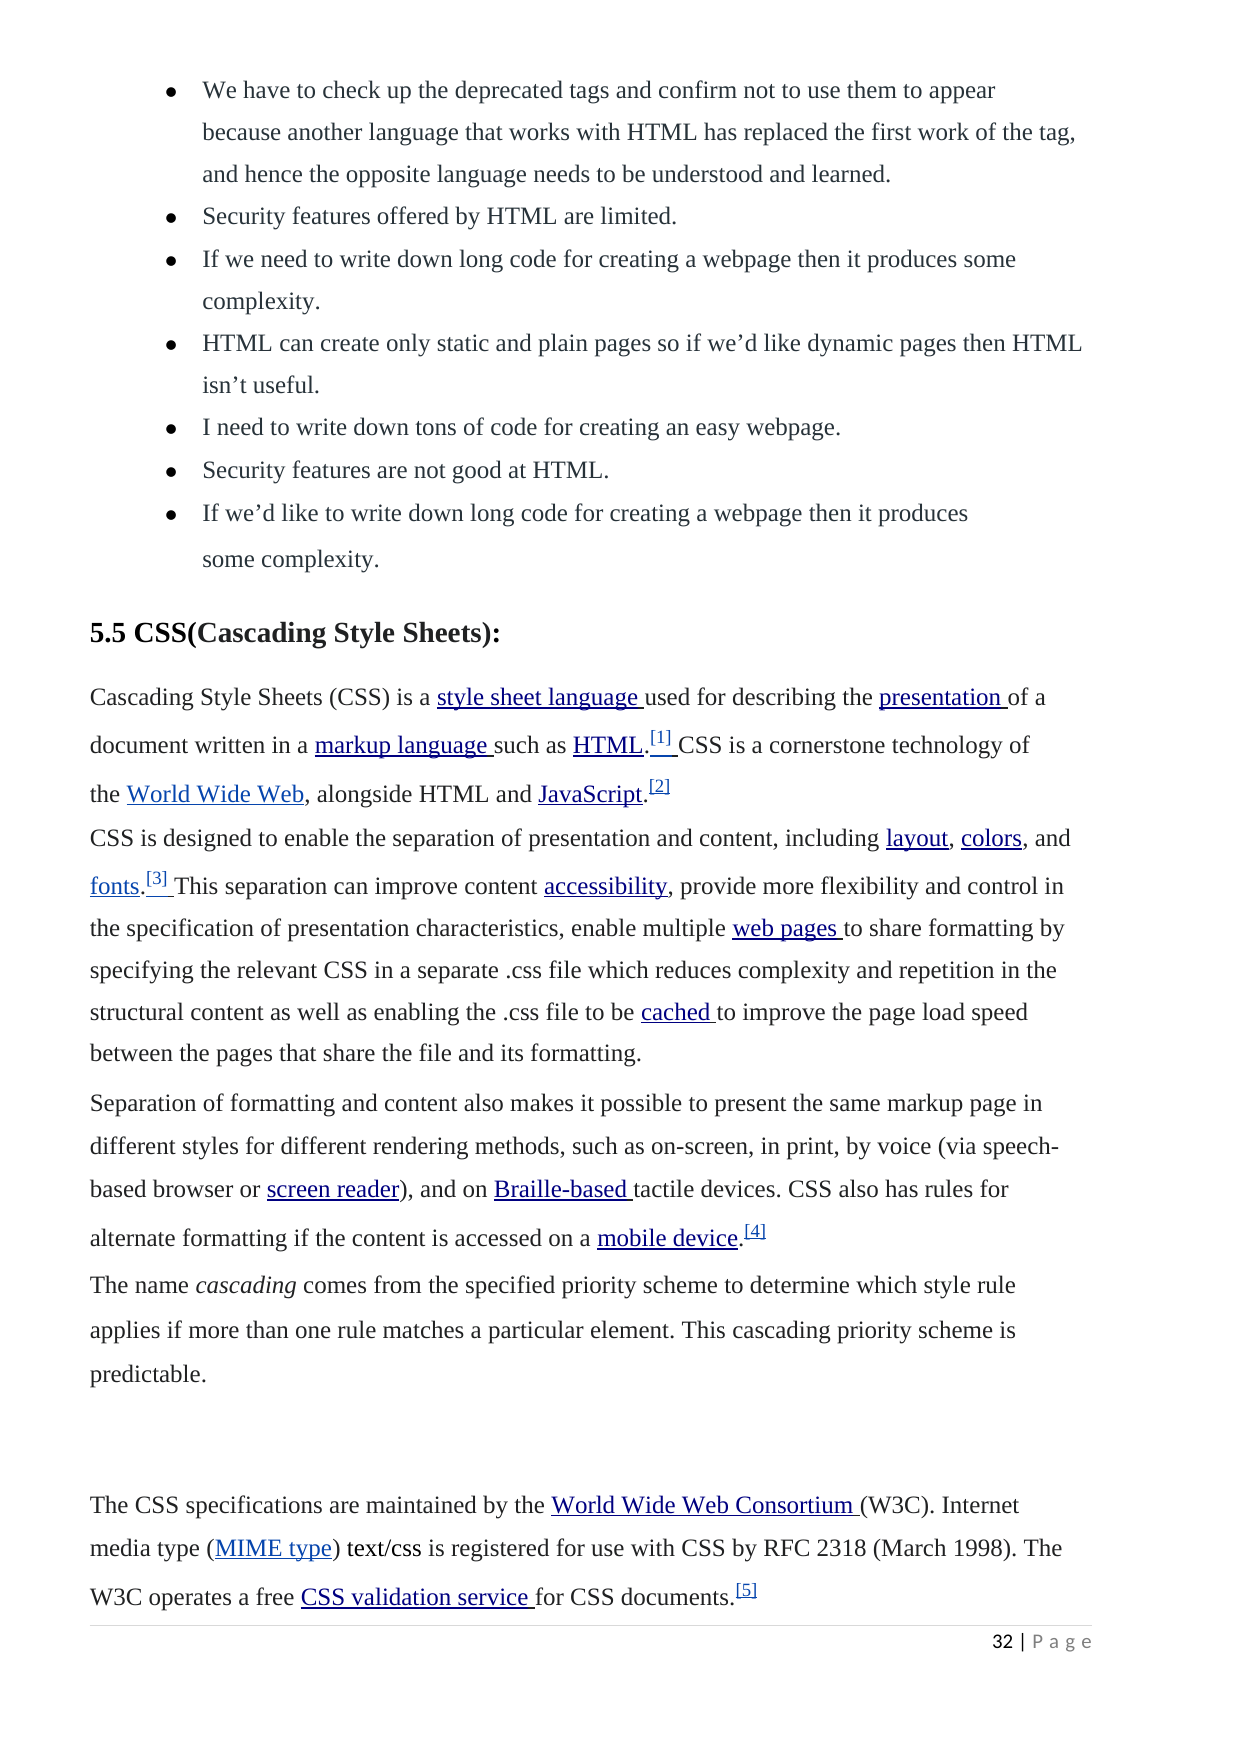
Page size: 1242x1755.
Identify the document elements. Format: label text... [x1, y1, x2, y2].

list If we’d like to write down long code for creating a webpage then it produces some complexity. [164, 498, 1027, 573]
text CSS is designed to enable the separation of presentation and content, including layout, colors, and fonts.[3] This separation can improve content accessibility, provide more flexibility and control in the specification of presentation characteristics, enable multiple web pages to share formatting by specifying the relevant CSS in a separate .css file which reduces complexity and repetition in the structural content as well as enabling the .css file to be cached to improve the page load speed between the pages that share the file and its formatting. [89, 823, 1071, 1067]
list HTML can create only static and plain pages so if we’d like dynamic pages then HTML isn’t useful. [164, 328, 1083, 399]
text The CSS specifications are maintained by the World Wide Web Consortium (W3C). Internet media type (MIME type) text/css is registered for use with CSS by RFC 2318 (March 1998). The W3C operates a free CSS validation service for CSS documents.[5] [89, 1490, 1081, 1612]
list I need to write down tons of code for creating an easy webpage. [164, 412, 1092, 441]
text 5.5 CSS(Cascading Style Sheets): [89, 615, 1092, 649]
text Cascading Style Sheets (CSS) is a style sheet language used for describing the presentation of a document written in a markup language such as HTML.[1] CSS is a cornerstone technology of the World Wide Web, alongside HTML and JavaScript.[2] [89, 682, 1062, 808]
list We have to check up the deprecated tags and confirm not to use them to appear because another language that works with HTML has replaced the first work of the tag, and hence the opposite language needs to be understood and learned. [164, 75, 1079, 187]
list Security features offered by HTML are limited. [164, 201, 1092, 230]
list If we need to write down long code for creating a webpage then it produces some complexity. [164, 244, 1017, 315]
text The name cascading comes from the specified priority scheme to determine which style rule applies if more than one rule matches a particular element. This cascading priority scheme is predictable. [89, 1270, 1017, 1388]
text Separation of formatting and content also makes it possible to present the same markup page in different styles for different rendering methods, such as on-screen, in print, by voice (via speech-based browser or screen reader), and on Braille-based tactile devices. CSS also has rules for alternate formatting if the content is accessed on a mobile device.[4] [89, 1088, 1085, 1253]
list Security features are not good at HTML. [164, 455, 1092, 484]
